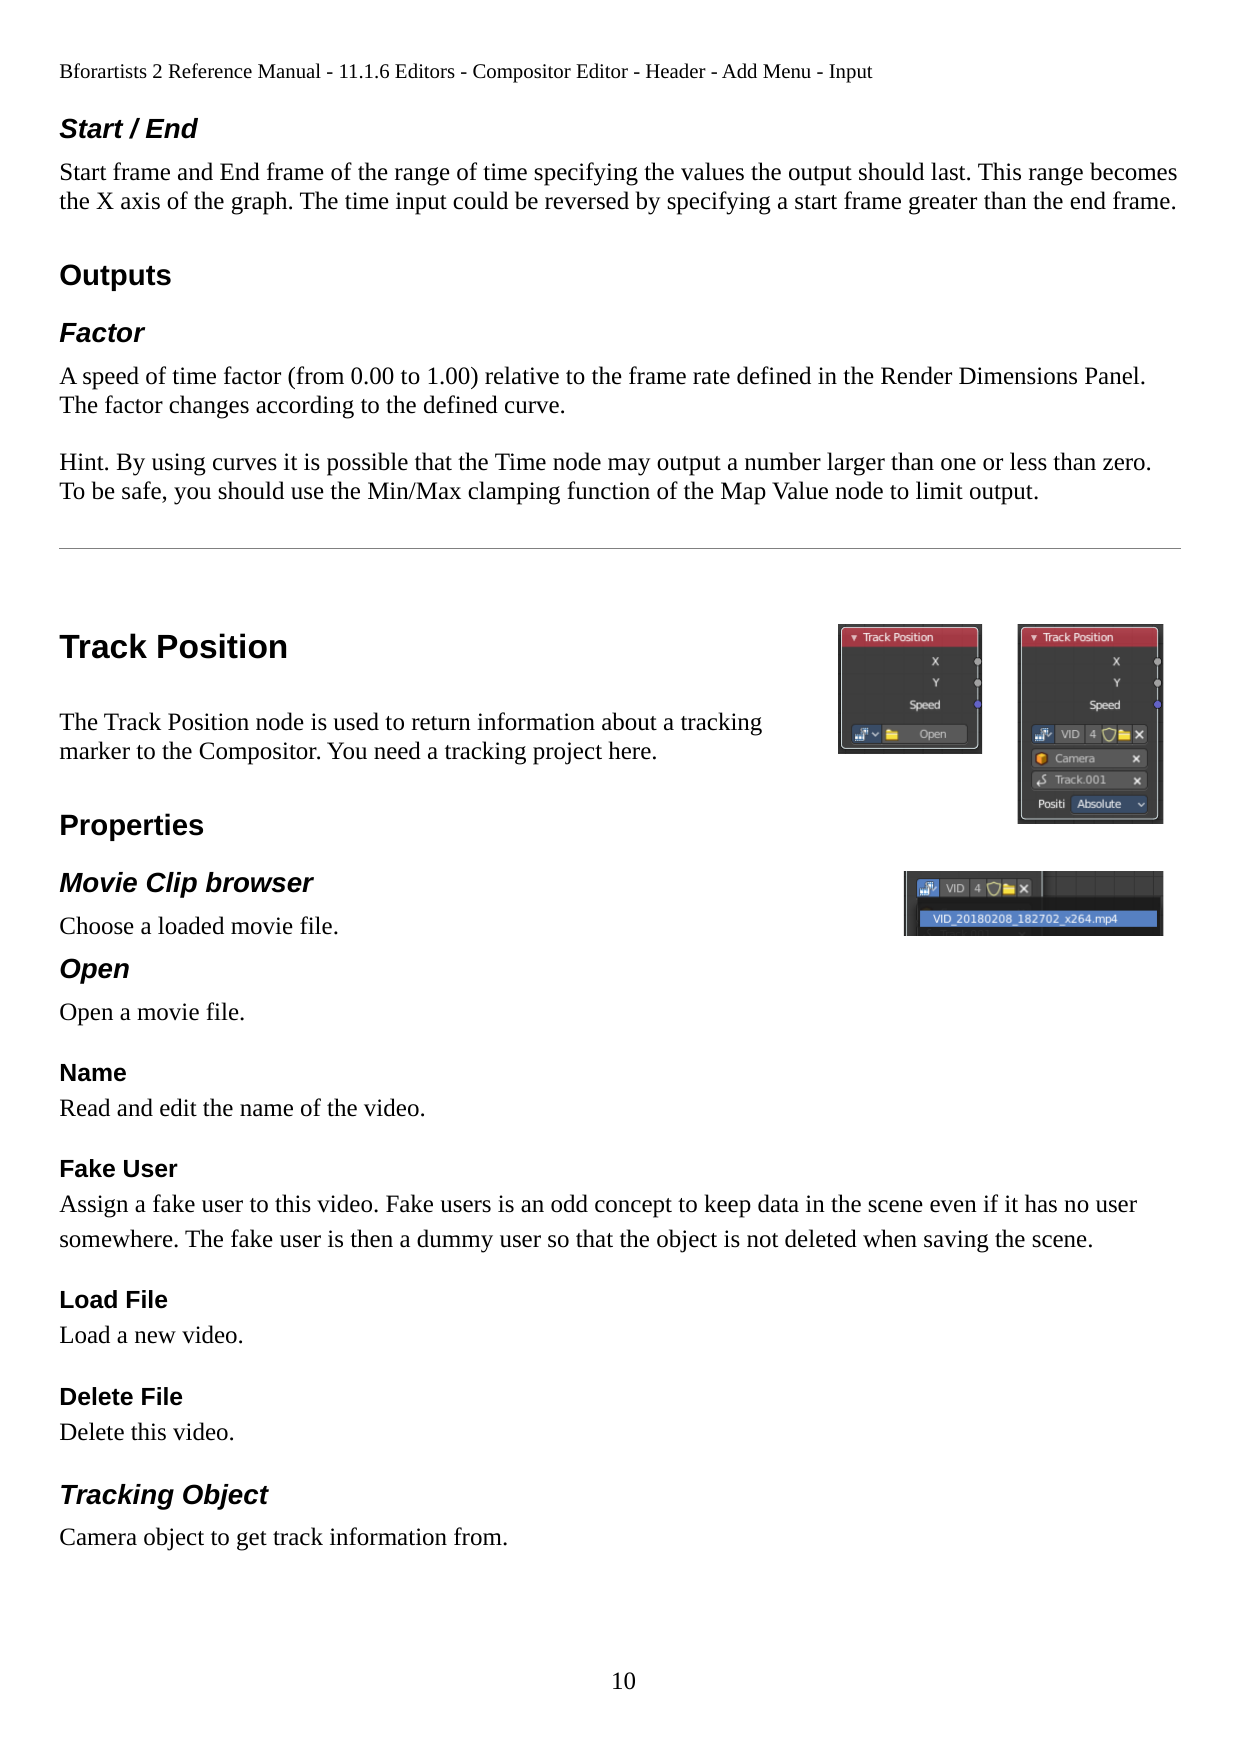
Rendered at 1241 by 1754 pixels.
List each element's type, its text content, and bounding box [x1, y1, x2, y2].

text Open a movie file. [59, 997, 1181, 1025]
text Load a new video. [59, 1320, 1181, 1349]
text Read and edit the name of the video. [59, 1093, 1181, 1122]
picture [838, 624, 983, 754]
subtitle Open [59, 952, 1181, 984]
picture [903, 871, 1164, 936]
subtitle Delete File [59, 1382, 1181, 1410]
text Start frame and End frame of the range of time specifying the values the output should last. This range becomes the X axis of the graph. The time input could be reversed by specifying a start frame greater than the end frame. [59, 157, 1181, 214]
text Assign a fake user to this video. Fake users is an odd concept to keep data in the scene even if it has no user somewhere. The fake user is then a dummy user so that the object is not deleted when saving the scene. [59, 1189, 1181, 1253]
subtitle Tracking Object [59, 1478, 1181, 1510]
text Camera object to get track information from. [59, 1522, 1181, 1551]
text A speed of time factor (from 0.00 to 1.00) relative to the frame rate defined in the Render Dimensions Panel. The factor changes according to the defined curve. [59, 361, 1181, 418]
subtitle [983, 627, 1017, 666]
subtitle Movie Clip browser [59, 867, 1181, 898]
subtitle Track Position [59, 627, 838, 666]
text Delete this video. [59, 1417, 1181, 1445]
subtitle Properties [59, 808, 1181, 842]
subtitle [1164, 627, 1181, 666]
subtitle Outputs [59, 258, 1181, 292]
picture [1017, 624, 1164, 824]
subtitle Start / End [59, 113, 1181, 144]
text Choose a loaded movie file. [59, 911, 1181, 940]
text Hint. By using curves it is possible that the Time node may output a number larger than one or less than zero. To be safe, you should use the Min/Max clamping function of the Map Value node to limit output. [59, 447, 1181, 505]
subtitle Load File [59, 1285, 1181, 1314]
text The Track Position node is used to return information about a tracking marker to the Compositor. You need a tracking project here. [59, 707, 1017, 764]
subtitle Name [59, 1058, 1181, 1087]
subtitle Factor [59, 317, 1181, 348]
subtitle Fake User [59, 1154, 1181, 1183]
